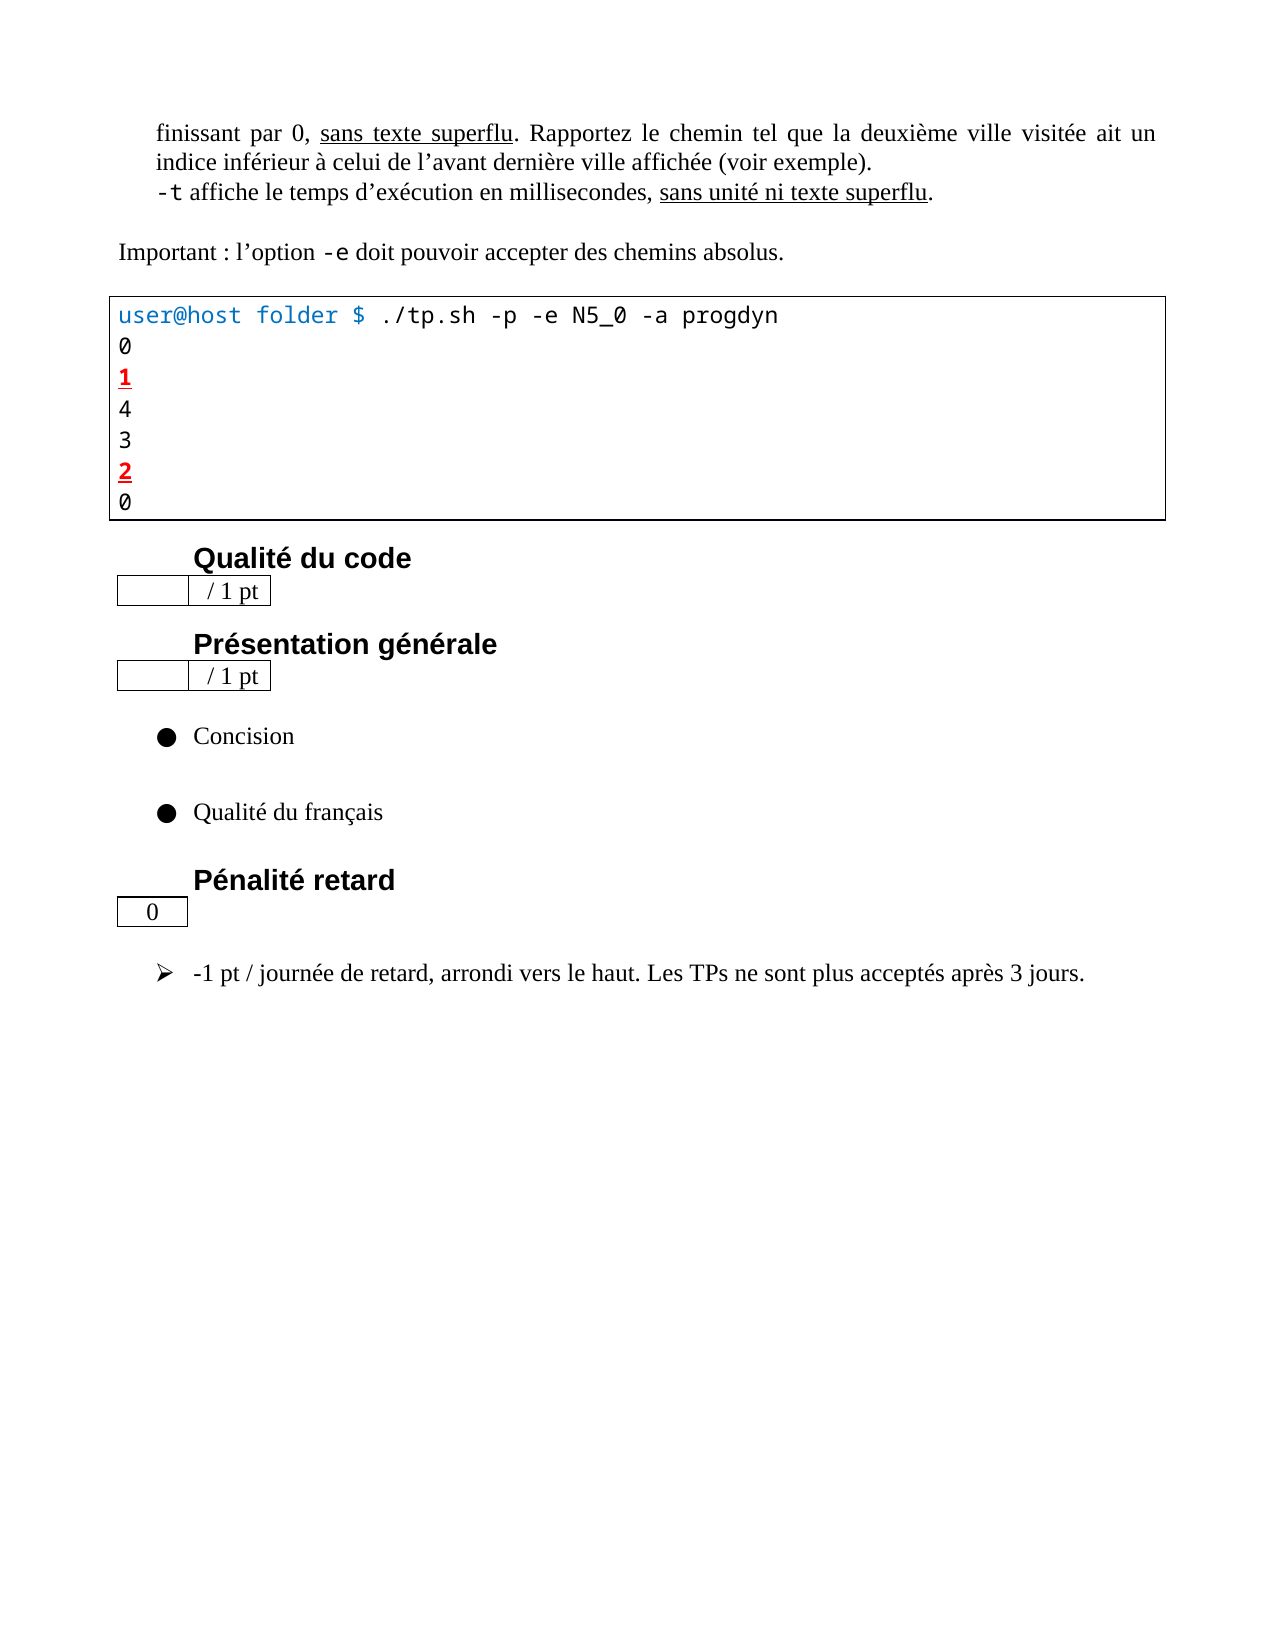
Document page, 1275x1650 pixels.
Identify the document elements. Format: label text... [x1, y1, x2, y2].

list Concision [156, 708, 1157, 759]
list Qualité du français [156, 783, 1157, 834]
text 2 [118, 455, 1157, 483]
list -1 pt / journée de retard, arrondi vers le haut. Les TPs ne sont plus acceptés après 3 jours. [156, 944, 1157, 995]
text 3 [118, 424, 1157, 455]
text 4 [118, 392, 1157, 424]
table_header / 1 pt [189, 661, 270, 690]
text finissant par 0, sans texte superflu. Rapportez le chemin tel que la deuxième ville visitée ait un indice inférieur à celui de l’avant dernière ville affichée (voir exemple). [156, 118, 1157, 176]
text 0 [110, 483, 1165, 519]
table_header / 1 pt [189, 576, 270, 605]
text 0 [118, 330, 1157, 361]
text -t affiche le temps d’exécution en millisecondes, sans unité ni texte superflu. [156, 176, 1157, 207]
table_header [118, 661, 188, 690]
table_header 0 [118, 898, 187, 926]
table_header [118, 576, 188, 605]
subtitle Pénalité retard [118, 863, 1157, 896]
subtitle Qualité du code [118, 541, 1157, 575]
text 1 [118, 361, 1157, 392]
subtitle Présentation générale [118, 627, 1157, 660]
text Important : l’option -e doit pouvoir accepter des chemins absolus. [118, 236, 1157, 267]
text user@host folder $ ./tp.sh -p -e N5_0 -a progdyn [110, 297, 1165, 330]
